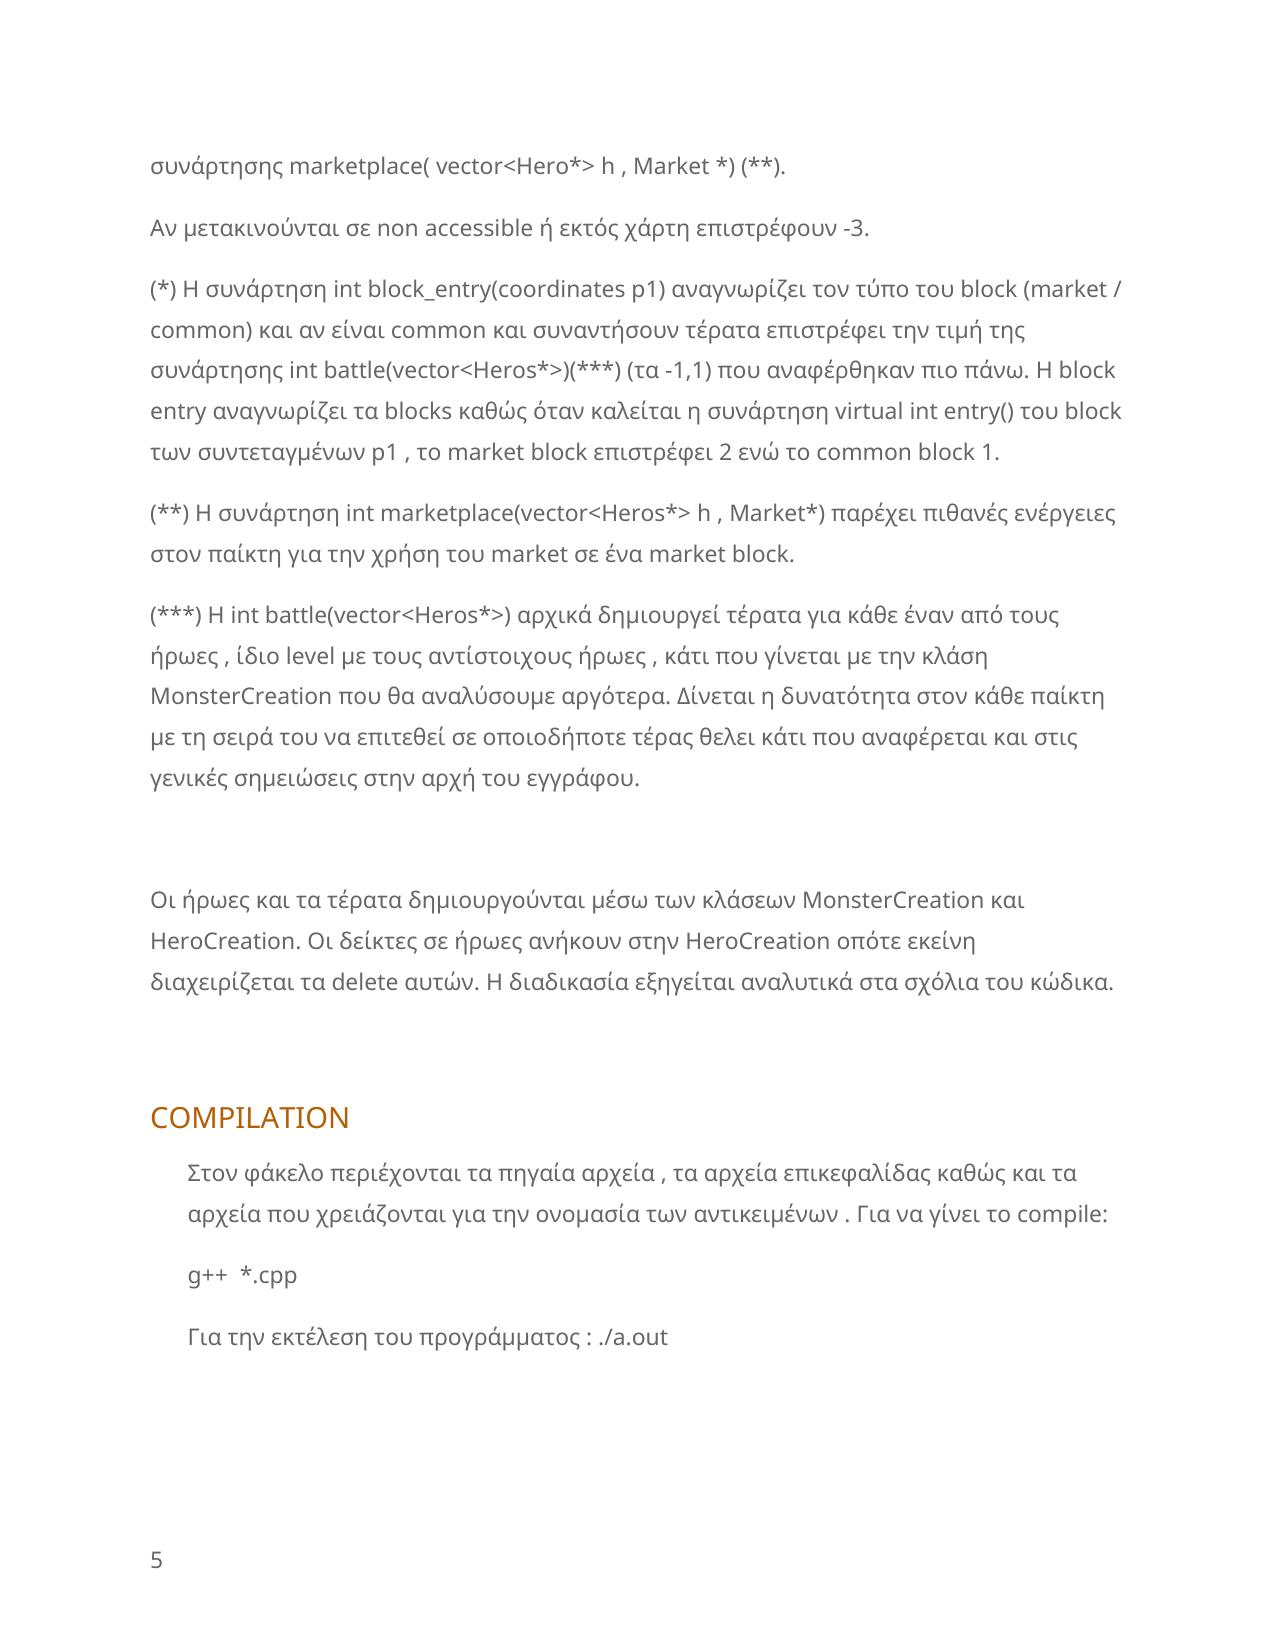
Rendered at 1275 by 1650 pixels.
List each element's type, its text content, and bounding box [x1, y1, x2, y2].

list g++ *.cpp [187, 1259, 1125, 1291]
text Οι ήρωες και τα τέρατα δημιουργούνται μέσω των κλάσεων MonsterCreation και HeroCreation. Οι δείκτες σε ήρωες ανήκουν στην HeroCreation οπότε εκείνη διαχειρίζεται τα delete αυτών. Η διαδικασία εξηγείται αναλυτικά στα σχόλια του κώδικα. [150, 884, 1125, 1037]
text (***) Η int battle(vector<Heros*>) αρχικά δημιουργεί τέρατα για κάθε έναν από τους ήρωες , ίδιο level με τους αντίστοιχους ήρωες , κάτι που γίνεται με την κλάση MonsterCreation που θα αναλύσουμε αργότερα. Δίνεται η δυνατότητα στον κάθε παίκτη με τη σειρά του να επιτεθεί σε οποιοδήποτε τέρας θελει κάτι που αναφέρεται και στις γενικές σημειώσεις στην αρχή του εγγράφου. [150, 599, 1125, 793]
subtitle COMPILATION [150, 1097, 1125, 1137]
list Στον φάκελο περιέχονται τα πηγαία αρχεία , τα αρχεία επικεφαλίδας καθώς και τα αρχεία που χρειάζονται για την ονομασία των αντικειμένων . Για να γίνει το compile: [187, 1157, 1125, 1229]
text (*) Η συνάρτηση int block_entry(coordinates p1) αναγνωρίζει τον τύπο του block (market / common) και αν είναι common και συναντήσουν τέρατα επιστρέφει την τιμή της συνάρτησης int battle(vector<Heros*>)(***) (τα -1,1) που αναφέρθηκαν πιο πάνω. Η block entry αναγνωρίζει τα blocks καθώς όταν καλείται η συνάρτηση virtual int entry() του block των συντεταγμένων p1 , το market block επιστρέφει 2 ενώ το common block 1. [150, 273, 1125, 467]
text Αν μετακινούνται σε non accessible ή εκτός χάρτη επιστρέφουν -3. [150, 211, 1125, 243]
text (**) Η συνάρτηση int marketplace(vector<Heros*> h , Market*) παρέχει πιθανές ενέργειες στον παίκτη για την χρήση του market σε ένα market block. [150, 497, 1125, 569]
text Για την εκτέλεση του προγράμματος : ./a.out [187, 1321, 1125, 1352]
text συνάρτησης marketplace( vector<Hero*> h , Market *) (**). [150, 150, 1125, 181]
